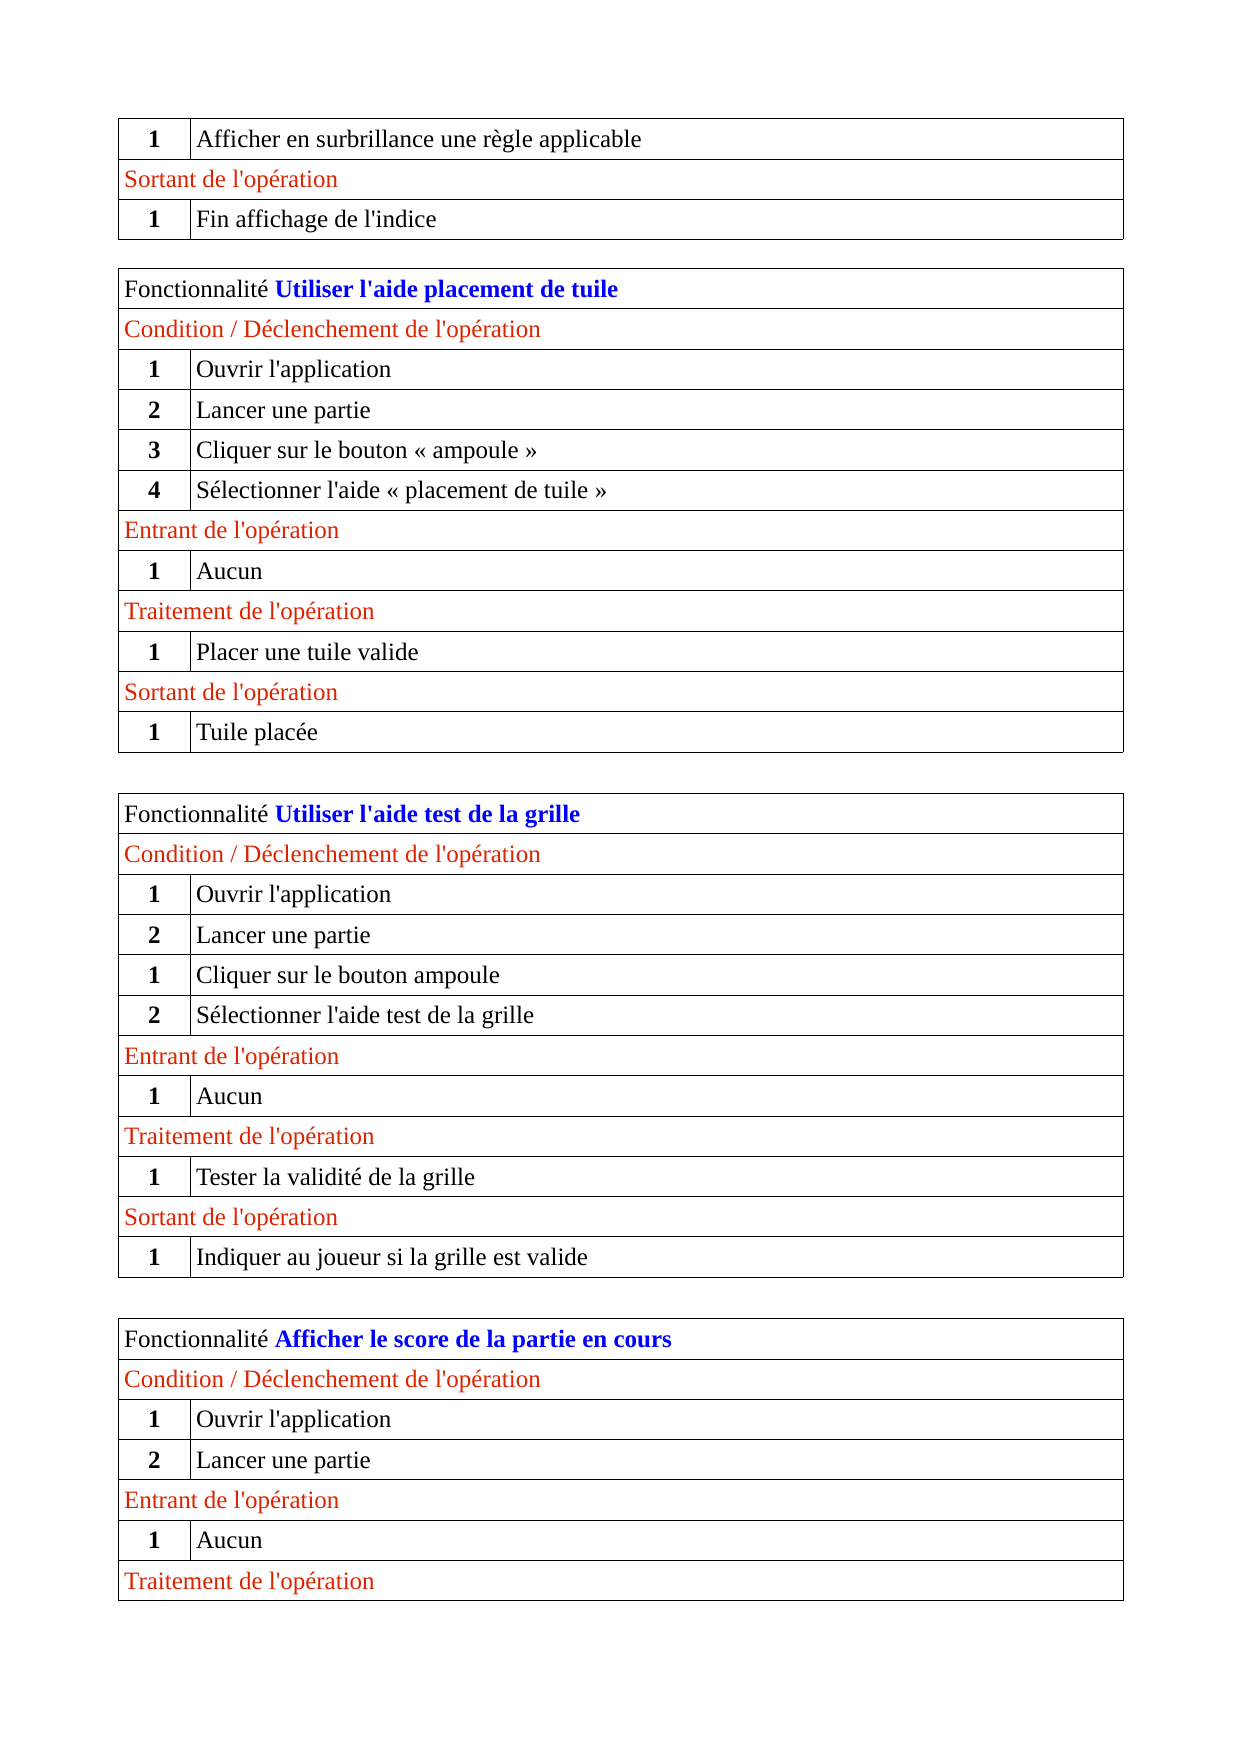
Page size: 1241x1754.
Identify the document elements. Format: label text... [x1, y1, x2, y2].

table_cell Sortant de l'opération [119, 672, 1123, 711]
table_cell 1 [119, 1076, 190, 1116]
table_cell Entrant de l'opération [119, 1036, 1123, 1075]
table_cell Afficher en surbrillance une règle applicable [191, 119, 1123, 158]
table_cell 1 [119, 119, 190, 158]
table_cell Traitement de l'opération [119, 1117, 1123, 1156]
table_cell Aucun [191, 551, 1123, 590]
table_cell Aucun [191, 1521, 1123, 1560]
table_header Fonctionnalité Utiliser l'aide placement de tuile [119, 269, 1123, 308]
table_cell Sélectionner l'aide « placement de tuile » [191, 471, 1123, 510]
table_cell Traitement de l'opération [119, 1561, 1123, 1600]
table_header Fonctionnalité Utiliser l'aide test de la grille [119, 794, 1123, 833]
table_cell Sortant de l'opération [119, 160, 1123, 199]
table_cell Aucun [191, 1076, 1123, 1116]
table_cell 2 [119, 1440, 190, 1479]
table_cell Lancer une partie [191, 1440, 1123, 1479]
table_cell Traitement de l'opération [119, 591, 1123, 631]
table_cell 2 [119, 390, 190, 429]
table_cell Sélectionner l'aide test de la grille [191, 996, 1123, 1035]
table_cell Entrant de l'opération [119, 511, 1123, 550]
table_cell Placer une tuile valide [191, 632, 1123, 671]
table_cell 1 [119, 551, 190, 590]
table_cell Fin affichage de l'indice [191, 200, 1123, 239]
table_cell 1 [119, 1400, 190, 1439]
table_cell 1 [119, 1157, 190, 1196]
table_cell Condition / Déclenchement de l'opération [119, 834, 1123, 874]
table_cell Indiquer au joueur si la grille est valide [191, 1237, 1123, 1277]
table_cell 4 [119, 471, 190, 510]
table_cell 2 [119, 915, 190, 954]
table_cell 2 [119, 996, 190, 1035]
table_cell Condition / Déclenchement de l'opération [119, 1360, 1123, 1399]
table_cell Condition / Déclenchement de l'opération [119, 309, 1123, 348]
table_cell 1 [119, 955, 190, 994]
table_cell Ouvrir l'application [191, 875, 1123, 914]
table_cell Ouvrir l'application [191, 350, 1123, 389]
table_cell Lancer une partie [191, 390, 1123, 429]
table_cell Entrant de l'opération [119, 1480, 1123, 1520]
table_cell Tuile placée [191, 712, 1123, 752]
table_cell 1 [119, 712, 190, 752]
table_cell 1 [119, 1521, 190, 1560]
table_cell Cliquer sur le bouton ampoule [191, 955, 1123, 994]
table_cell Sortant de l'opération [119, 1197, 1123, 1236]
table_cell Cliquer sur le bouton « ampoule » [191, 430, 1123, 469]
table_cell Tester la validité de la grille [191, 1157, 1123, 1196]
table_cell 3 [119, 430, 190, 469]
table_cell 1 [119, 1237, 190, 1277]
table_cell 1 [119, 200, 190, 239]
table_cell 1 [119, 632, 190, 671]
table_cell Ouvrir l'application [191, 1400, 1123, 1439]
table_cell 1 [119, 875, 190, 914]
table_header Fonctionnalité Afficher le score de la partie en cours [119, 1319, 1123, 1358]
table_cell 1 [119, 350, 190, 389]
table_cell Lancer une partie [191, 915, 1123, 954]
